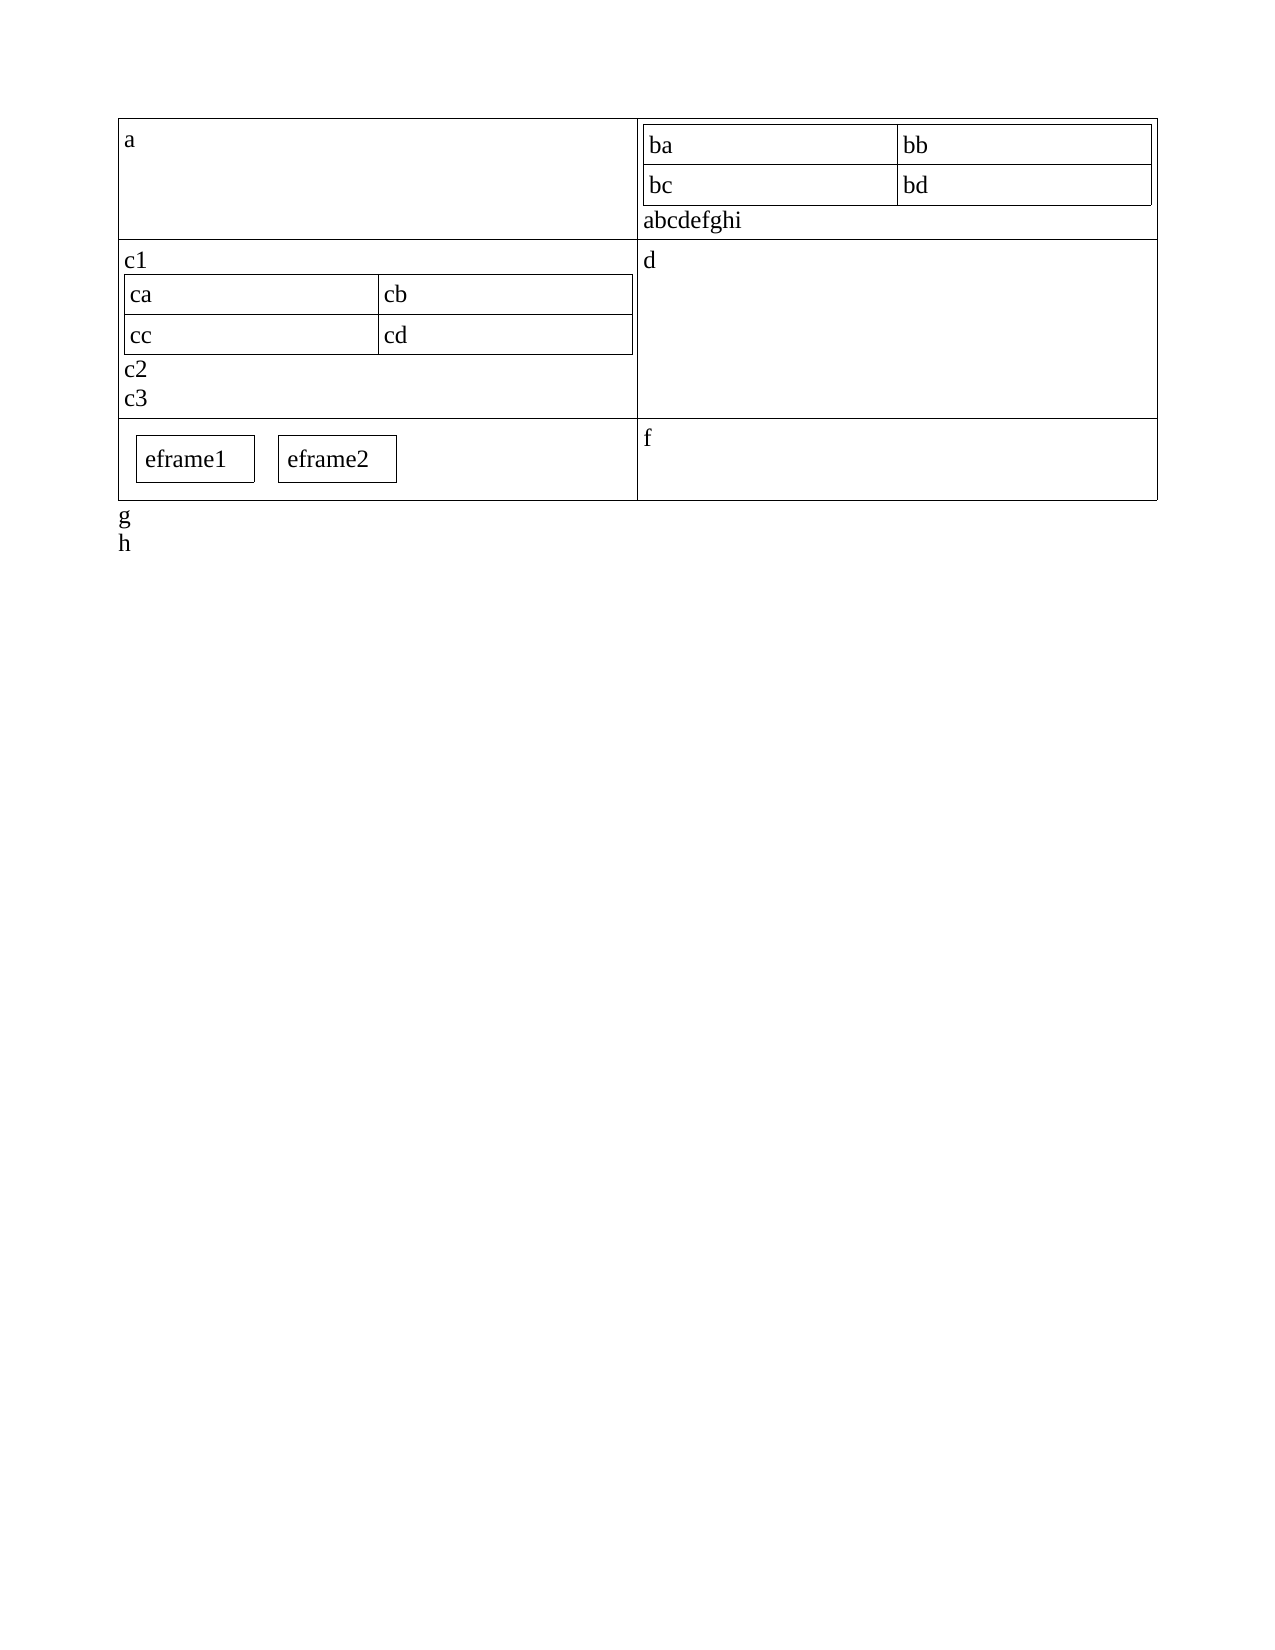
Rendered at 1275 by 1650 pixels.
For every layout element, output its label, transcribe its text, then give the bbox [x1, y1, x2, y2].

table_header ca [125, 275, 378, 314]
table_header a [119, 119, 637, 239]
table_header abcdefghi [638, 119, 1157, 239]
table_cell f [638, 419, 1157, 500]
table_cell c1 c2 c3 [119, 240, 637, 418]
table_header bb [898, 125, 1151, 164]
table_cell d [638, 240, 1157, 418]
table_cell bd [898, 165, 1151, 204]
text g [118, 501, 1157, 528]
table_cell bc [644, 165, 897, 204]
table_cell cd [379, 315, 632, 354]
table_header cb [379, 275, 632, 314]
table_header ba [644, 125, 897, 164]
table_cell cc [125, 315, 378, 354]
text h [118, 528, 1157, 557]
table_cell [119, 419, 637, 500]
